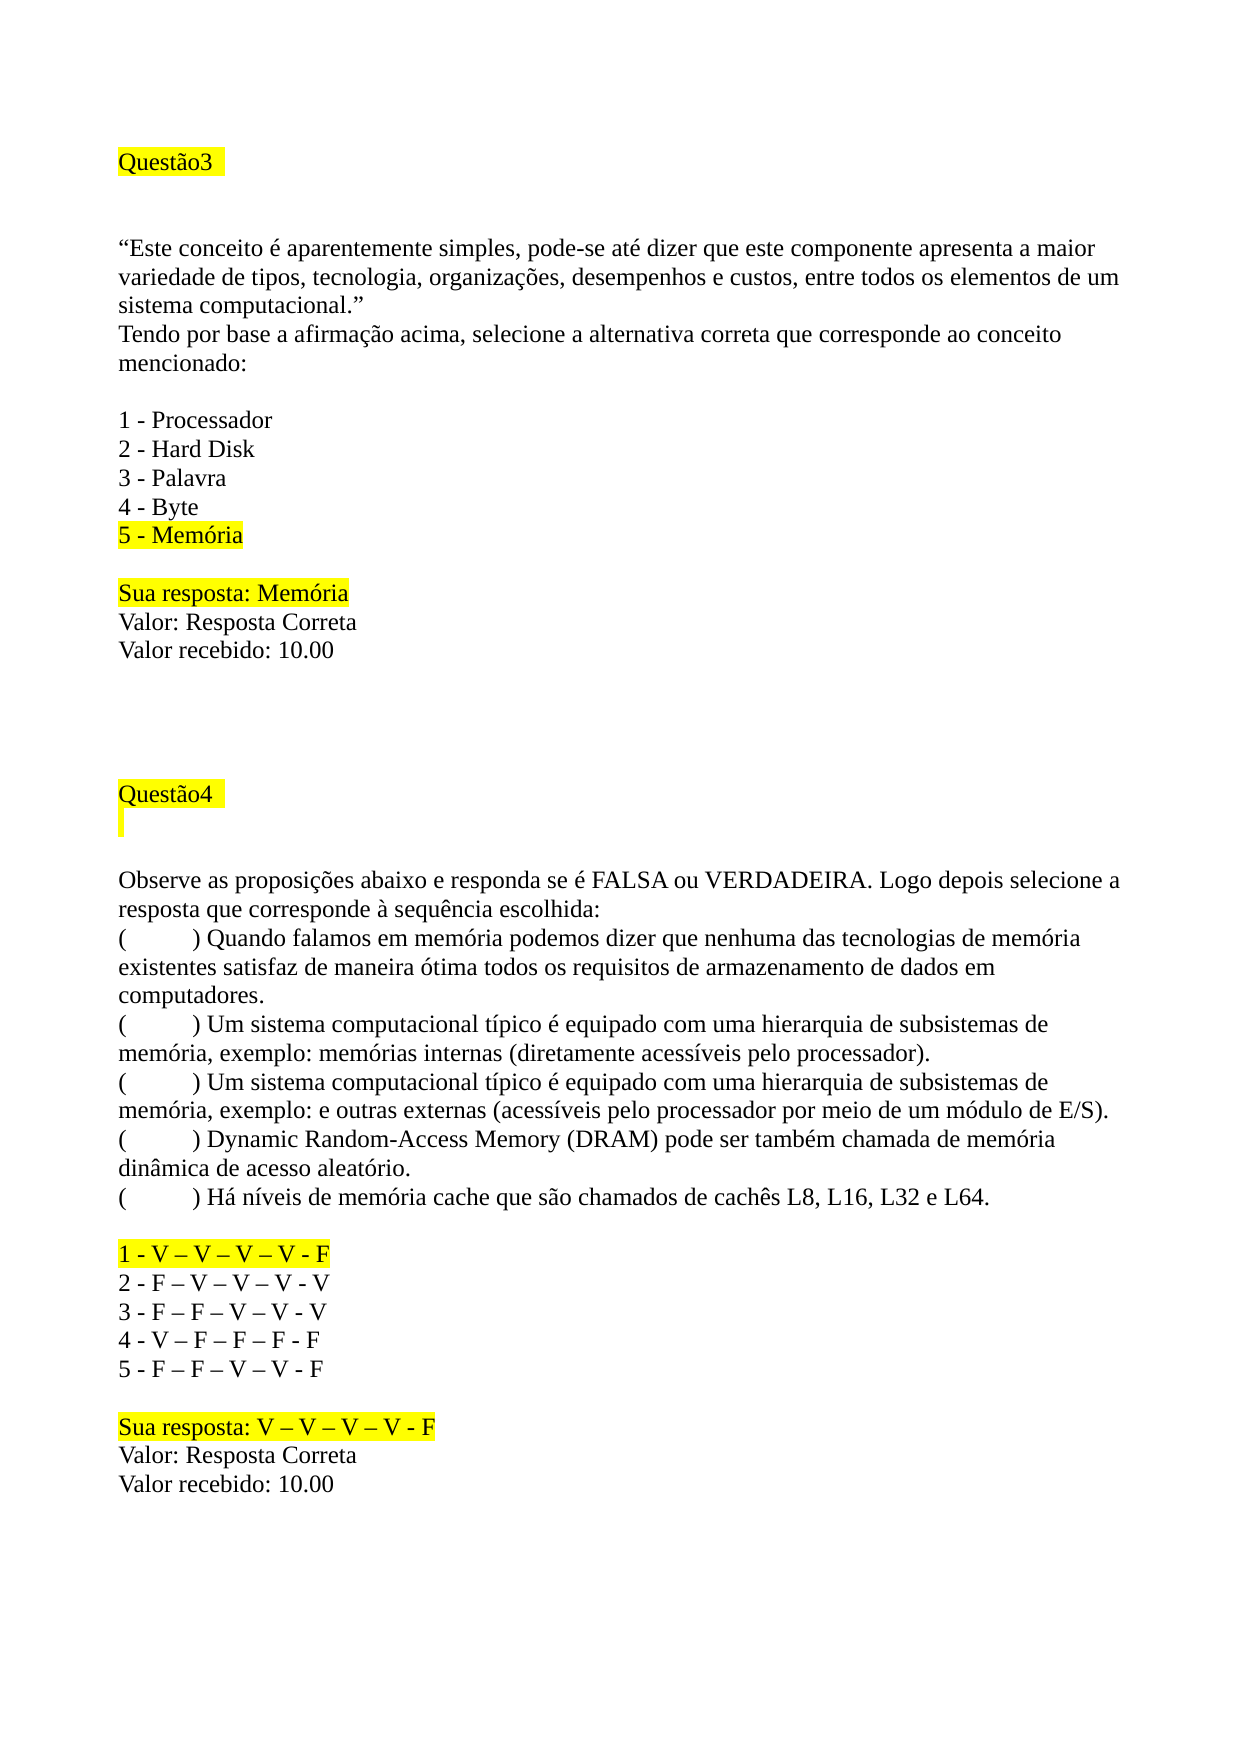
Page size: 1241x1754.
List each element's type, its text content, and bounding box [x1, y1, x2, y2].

text 4 - V – F – F – F - F [118, 1326, 1122, 1354]
text 3 - F – F – V – V - V [118, 1297, 1122, 1326]
text 5 - F – F – V – V - F [118, 1354, 1122, 1383]
text ( ) Quando falamos em memória podemos dizer que nenhuma das tecnologias de memória existentes satisfaz de maneira ótima todos os requisitos de armazenamento de dados em computadores. [118, 923, 1122, 1009]
text Sua resposta: Memória [118, 578, 1122, 607]
text ( ) Um sistema computacional típico é equipado com uma hierarquia de subsistemas de memória, exemplo: memórias internas (diretamente acessíveis pelo processador). [118, 1009, 1122, 1067]
text 1 - Processador [118, 406, 1122, 434]
text Tendo por base a afirmação acima, selecione a alternativa correta que corresponde ao conceito mencionado: [118, 319, 1122, 377]
text 2 - F – V – V – V - V [118, 1268, 1122, 1297]
text 4 - Byte [118, 492, 1122, 521]
text ( ) Dynamic Random-Access Memory (DRAM) pode ser também chamada de memória dinâmica de acesso aleatório. [118, 1124, 1122, 1182]
text ( ) Um sistema computacional típico é equipado com uma hierarquia de subsistemas de memória, exemplo: e outras externas (acessíveis pelo processador por meio de um módulo de E/S). [118, 1067, 1122, 1124]
text Observe as proposições abaixo e responda se é FALSA ou VERDADEIRA. Logo depois selecione a resposta que corresponde à sequência escolhida: [118, 866, 1122, 923]
text 1 - V – V – V – V - F [118, 1239, 1122, 1268]
text 2 - Hard Disk [118, 434, 1122, 463]
text Questão4 [118, 779, 1122, 808]
text “Este conceito é aparentemente simples, pode-se até dizer que este componente apresenta a maior variedade de tipos, tecnologia, organizações, desempenhos e custos, entre todos os elementos de um sistema computacional.” [118, 233, 1122, 319]
text Valor: Resposta Correta [118, 607, 1122, 636]
text Valor recebido: 10.00 [118, 636, 1122, 664]
text 5 - Memória [118, 521, 1122, 549]
text ( ) Há níveis de memória cache que são chamados de cachês L8, L16, L32 e L64. [118, 1182, 1122, 1211]
text Valor recebido: 10.00 [118, 1469, 1122, 1498]
text Questão3 [118, 147, 1122, 176]
text Sua resposta: V – V – V – V - F [118, 1412, 1122, 1441]
text 3 - Palavra [118, 463, 1122, 492]
text Valor: Resposta Correta [118, 1441, 1122, 1469]
